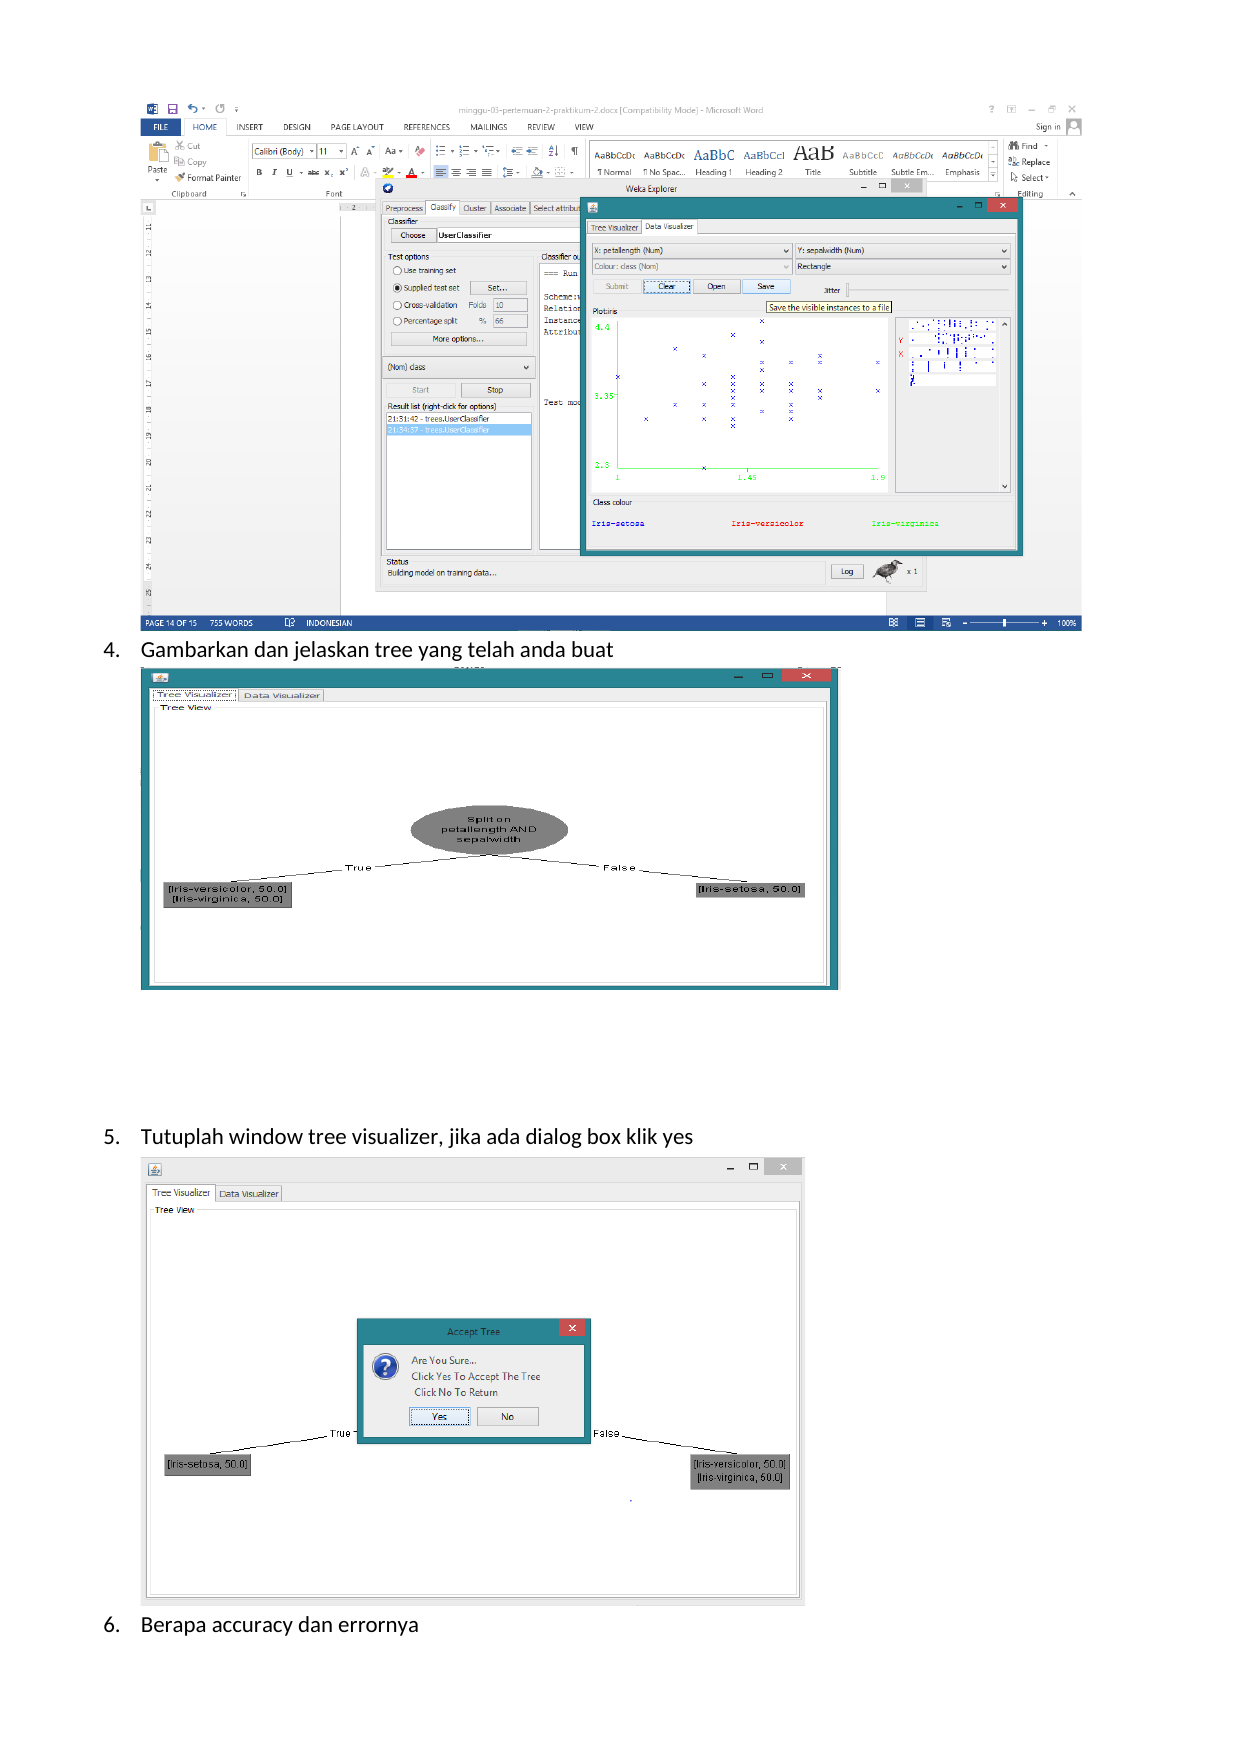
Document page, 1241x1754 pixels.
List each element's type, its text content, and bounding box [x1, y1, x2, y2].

list Gambarkan dan jelaskan tree yang telah anda buat [103, 635, 1156, 663]
picture [140, 101, 1082, 631]
list Tutuplah window tree visualizer, jika ada dialog box klik yes [103, 1122, 1156, 1151]
picture [140, 1154, 806, 1606]
list Berapa accuracy dan errornya [103, 1610, 1156, 1638]
picture [140, 667, 841, 990]
